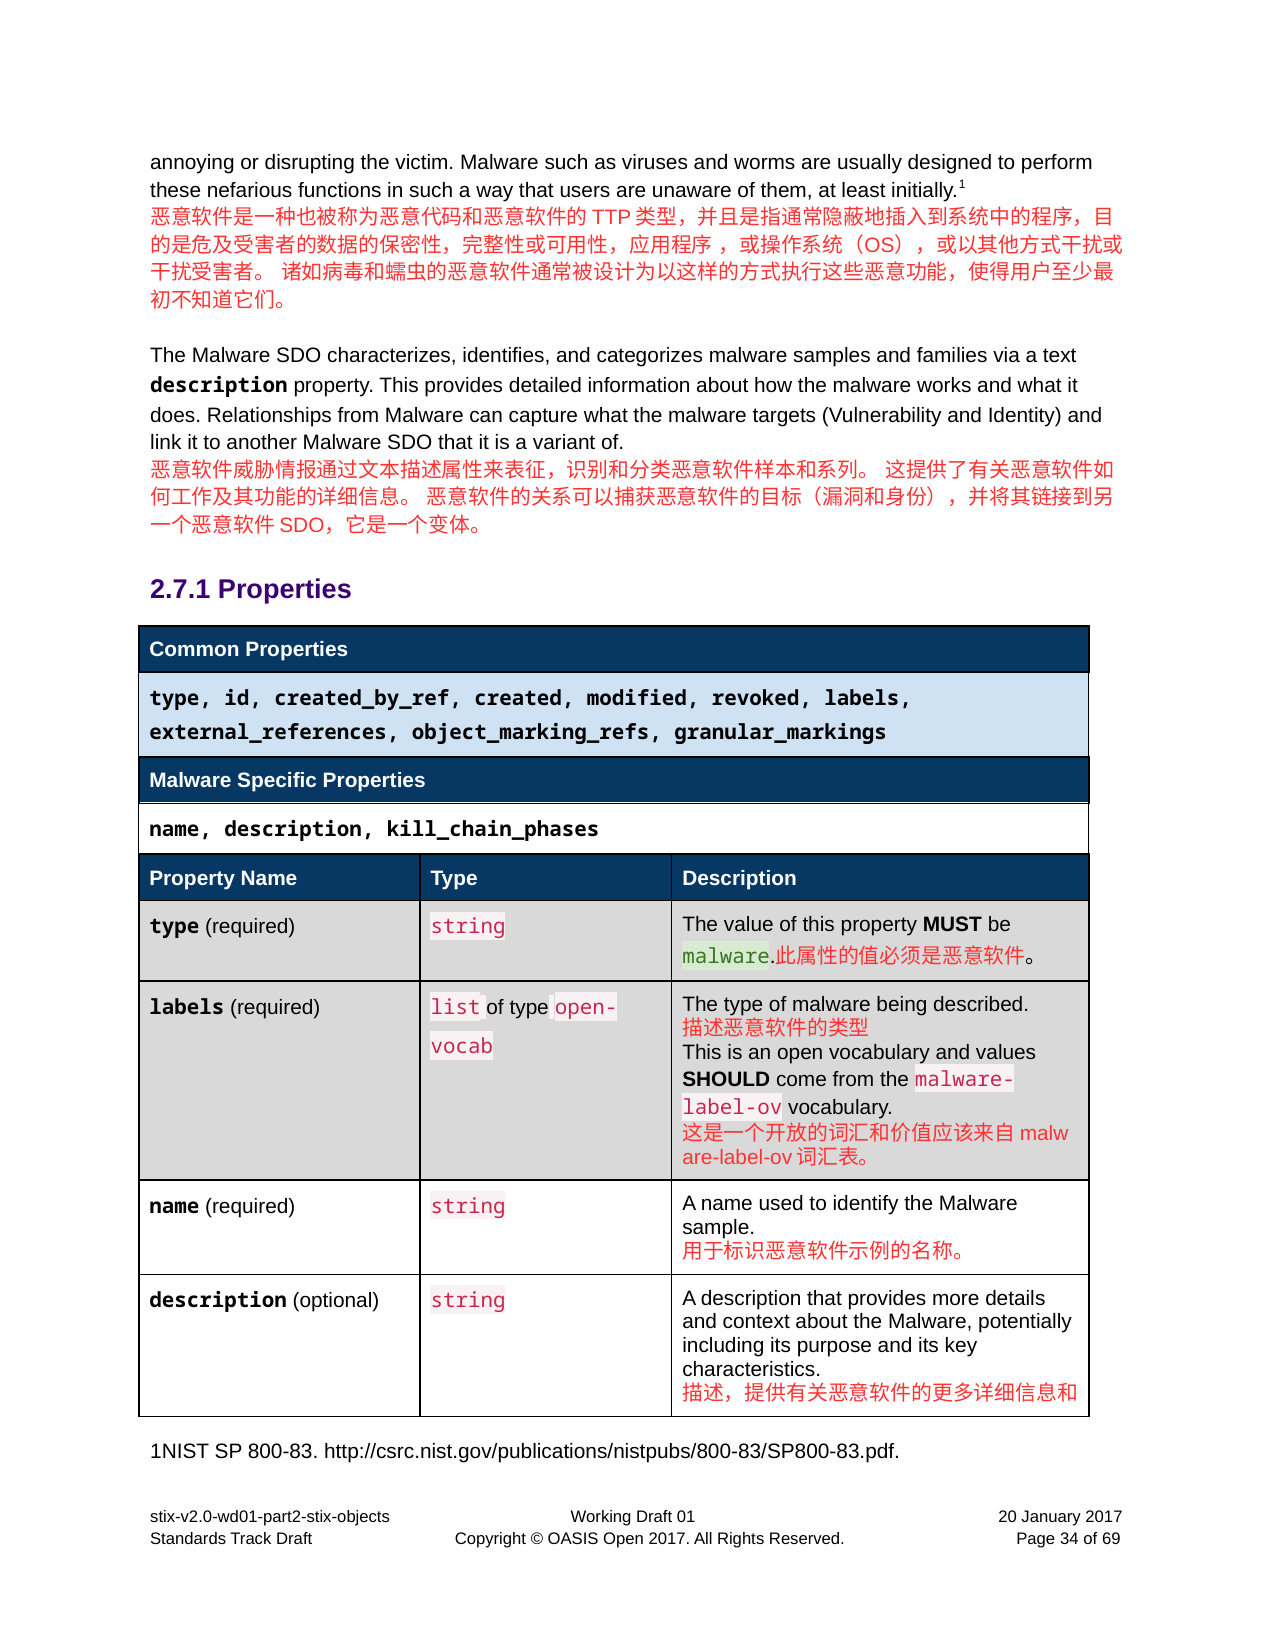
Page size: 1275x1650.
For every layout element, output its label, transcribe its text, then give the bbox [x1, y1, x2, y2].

table_cell Malware Specific Properties [140, 758, 1088, 802]
table_cell list of type open-vocab [421, 982, 671, 1179]
table_cell description (optional) [140, 1275, 419, 1416]
table_cell string [421, 901, 671, 980]
table_cell name, description, kill_chain_phases [139, 804, 1088, 853]
table_cell labels (required) [140, 982, 419, 1179]
text 恶意软件是一种也被称为恶意代码和恶意软件的TTP类型，并且是指通常隐蔽地插入到系统中的程序，目的是危及受害者的数据的保密性，完整性或可用性，应用程序 ，或操作系统（OS），或以其他方式干扰或干扰受害者。 诸如病毒和蠕虫的恶意软件通常被设计为以这样的方式执行这些恶意功能，使得用户至少最初不知道它们。 [150, 205, 1125, 311]
table_cell string [421, 1181, 671, 1273]
table_cell type (required) [140, 901, 419, 980]
text annoying or disrupting the victim. Malware such as viruses and worms are usually designed to perform these nefarious functions in such a way that users are unaware of them, at least initially. [150, 150, 1125, 201]
table_cell type, id, created_by_ref, created, modified, revoked, labels, external_references, object_marking_refs, granular_markings [139, 673, 1088, 756]
text 恶意软件威胁情报通过文本描述属性来表征，识别和分类恶意软件样本和系列。 这提供了有关恶意软件如何工作及其功能的详细信息。 恶意软件的关系可以捕获恶意软件的目标（漏洞和身份），并将其链接到另一个恶意软件SDO，它是一个变体。 [150, 458, 1125, 537]
table_cell string [421, 1275, 671, 1416]
table_cell The type of malware being described. 描述恶意软件的类型 This is an open vocabulary and values SHOULD come from the malware-label-ov vocabulary. 这是一个开放的词汇和价值应该来自malware-label-ov词汇表。 [672, 982, 1088, 1179]
table_cell The value of this property MUST be malware.此属性的值必须是恶意软件。 [672, 901, 1088, 980]
table_cell Property Name [140, 855, 419, 900]
table_cell Description [672, 855, 1088, 900]
text The Malware SDO characterizes, identifies, and categorizes malware samples and families via a text description property. This provides detailed information about how the malware works and what it does. Relationships from Malware can capture what the malware targets (Vulnerability and Identity) and link it to another Malware SDO that it is a variant of. [150, 342, 1125, 454]
table_cell name (required) [140, 1181, 419, 1273]
table_cell Type [421, 855, 671, 900]
table_cell A name used to identify the Malware sample. 用于标识恶意软件示例的名称。 [672, 1181, 1088, 1273]
table_cell A description that provides more details and context about the Malware, potentially including its purpose and its key characteristics. 描述，提供有关恶意软件的更多详细信息和 [672, 1275, 1088, 1416]
table_header Common Properties [140, 627, 1088, 671]
subtitle ​2.7.1​ Properties [150, 573, 1125, 605]
text NIST SP 800-83. http://csrc.nist.gov/publications/nistpubs/800-83/SP800-83.pdf. [150, 1439, 1125, 1463]
